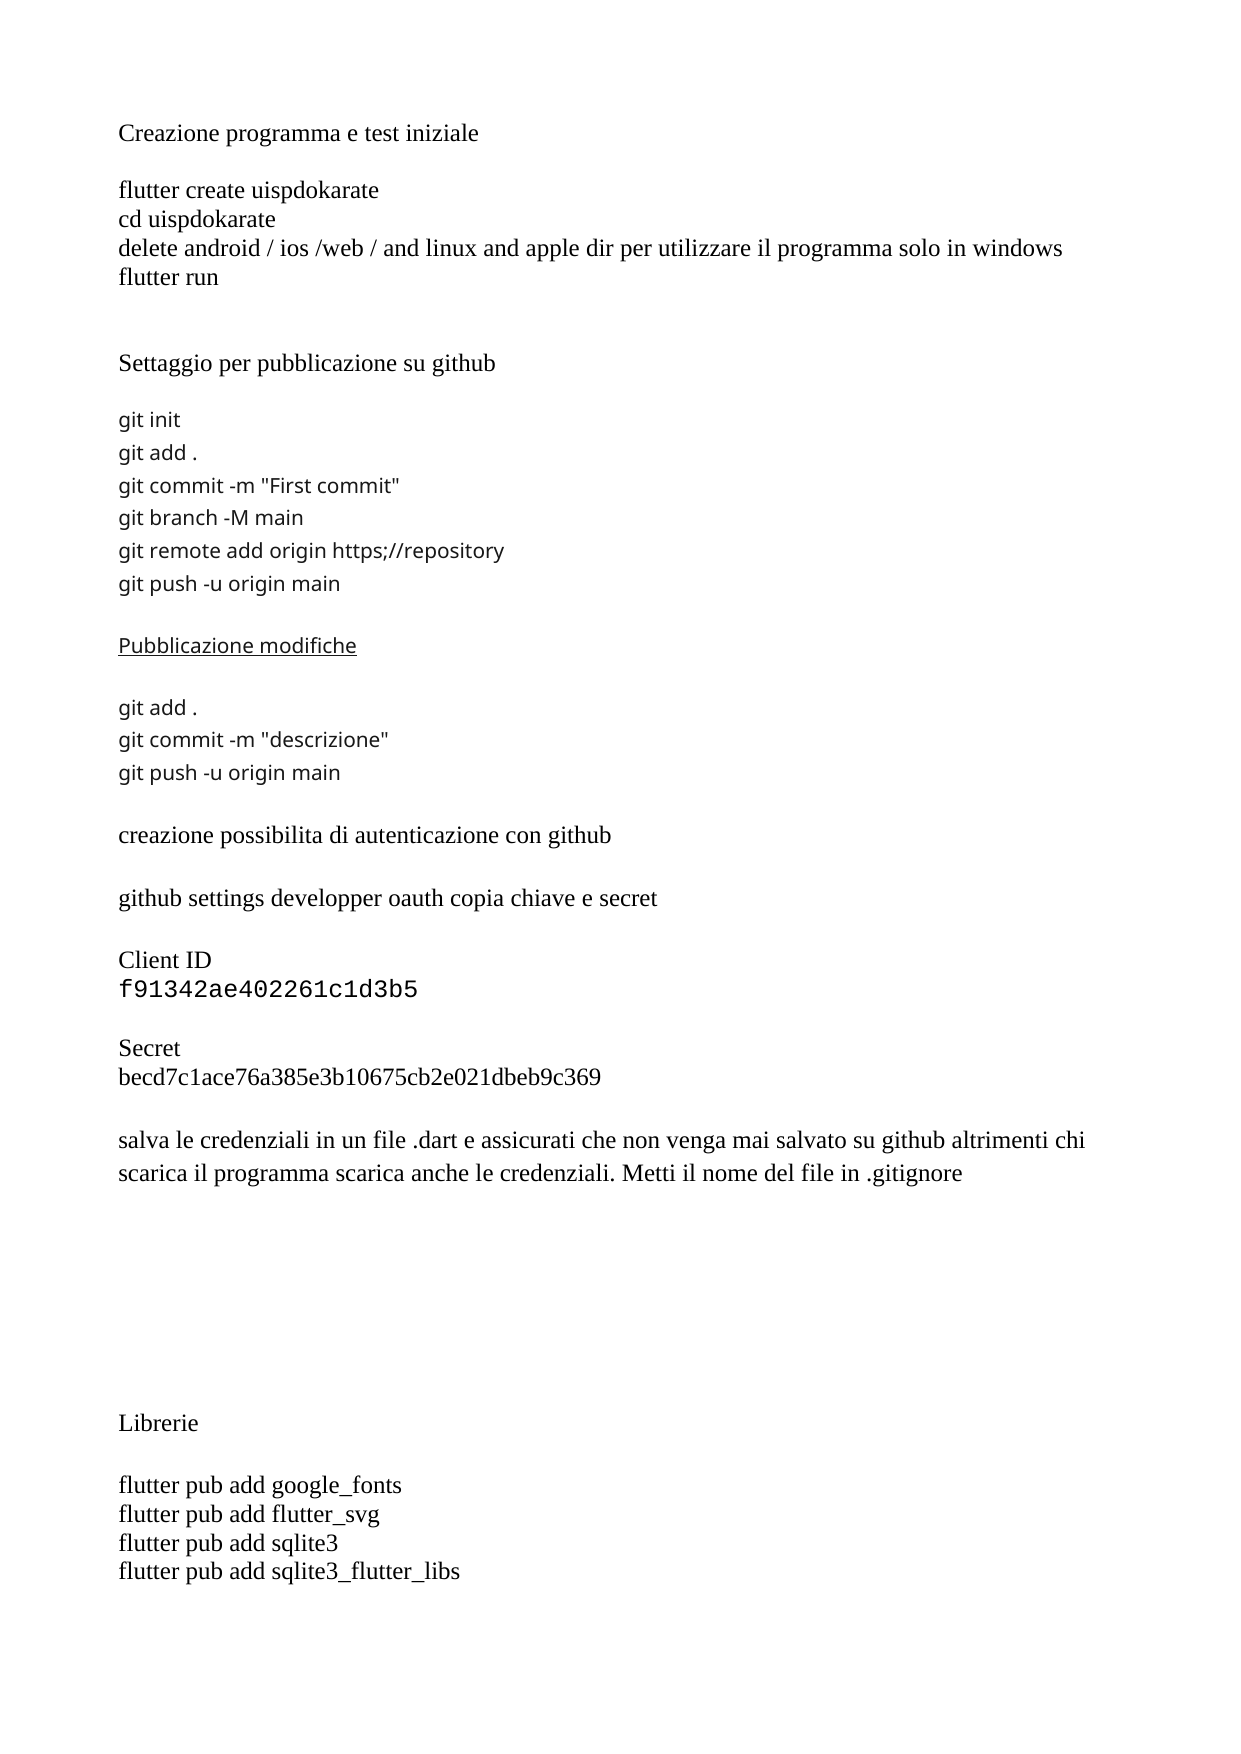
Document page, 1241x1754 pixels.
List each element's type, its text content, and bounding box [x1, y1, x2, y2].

text flutter run [118, 262, 1122, 291]
text github settings developper oauth copia chiave e secret [118, 883, 1122, 911]
text flutter pub add sqlite3 [118, 1528, 1122, 1556]
text Creazione programma e test iniziale [118, 118, 1122, 147]
text Librerie [118, 1408, 1122, 1436]
text f91342ae402261c1d3b5 [118, 974, 1122, 1005]
text delete android / ios /web / and linux and apple dir per utilizzare il programma solo in windows [118, 233, 1122, 262]
text creazione possibilita di autenticazione con github [118, 820, 1122, 849]
text flutter create uispdokarate [118, 176, 1122, 204]
text flutter pub add flutter_svg [118, 1499, 1122, 1528]
text Secret [118, 1033, 1122, 1062]
text flutter pub add google_fonts [118, 1470, 1122, 1499]
text git init git add . git commit -m "First commit" git branch -M main git remote add origin https;//repository git push -u origin main [118, 406, 1122, 597]
text salva le credenziali in un file .dart e assicurati che non venga mai salvato su github altrimenti chi scarica il programma scarica anche le credenziali. Metti il nome del file in .gitignore [118, 1125, 1122, 1186]
text Client ID [118, 945, 1122, 974]
text git add . git commit -m "descrizione" git push -u origin main [118, 693, 1122, 786]
text flutter pub add sqlite3_flutter_libs [118, 1556, 1122, 1585]
text Settaggio per pubblicazione su github [118, 348, 1122, 377]
text becd7c1ace76a385e3b10675cb2e021dbeb9c369 [118, 1062, 1122, 1091]
text Pubblicazione modifiche [118, 631, 1122, 659]
text cd uispdokarate [118, 204, 1122, 233]
